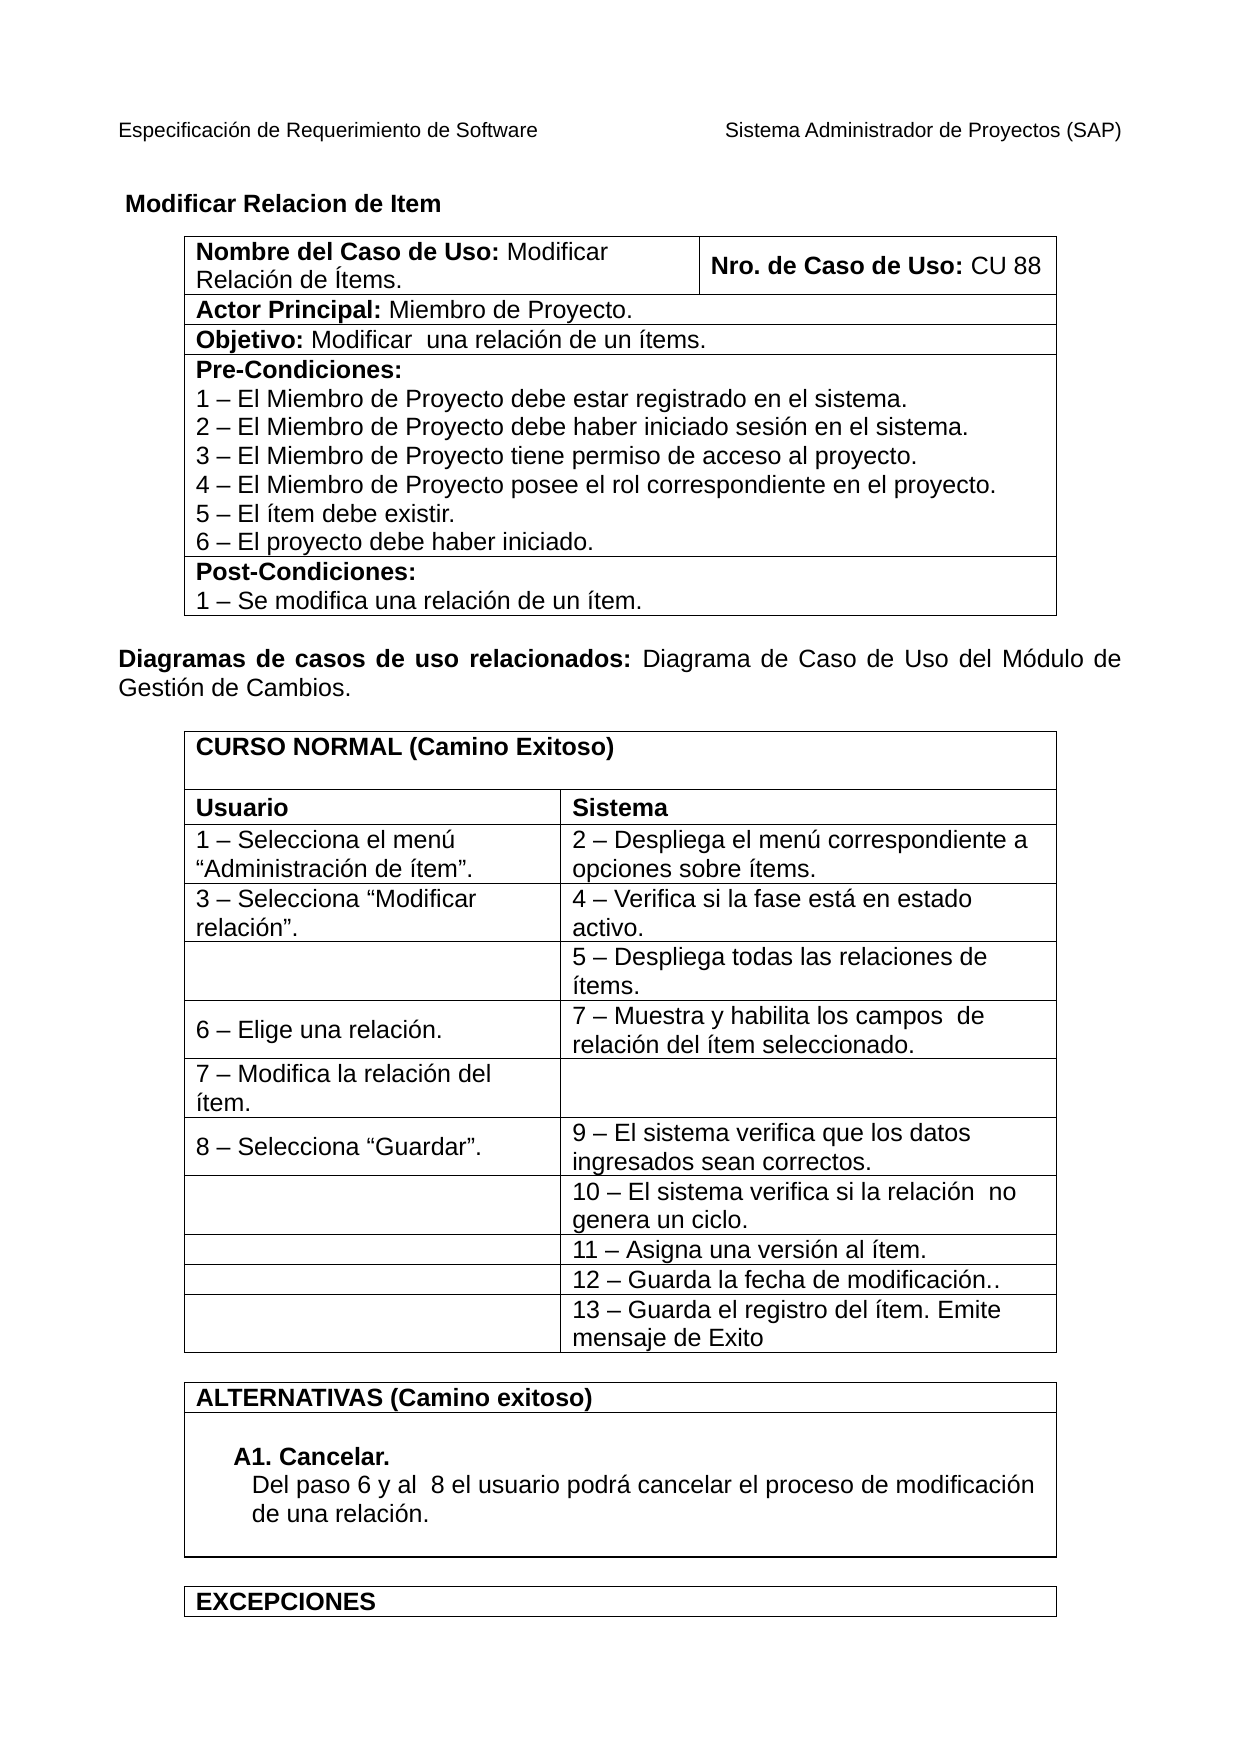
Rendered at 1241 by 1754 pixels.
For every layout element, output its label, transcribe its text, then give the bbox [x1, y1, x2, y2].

table_cell [185, 1265, 560, 1293]
table_cell [185, 1235, 560, 1264]
table_cell 8 – Selecciona “Guardar”. [185, 1118, 560, 1175]
table_cell 11 – Asigna una versión al ítem. [561, 1235, 1056, 1264]
table_cell Objetivo: Modificar una relación de un ítems. [185, 325, 1056, 354]
table_header Nombre del Caso de Uso: Modificar Relación de Ítems. [185, 237, 699, 294]
text Diagramas de casos de uso relacionados: Diagrama de Caso de Uso del Módulo de Gestión de Cambios. [118, 644, 1122, 702]
table_cell Sistema [561, 790, 1056, 824]
text Modificar Relacion de Item [118, 189, 1122, 218]
table_cell Post-Condiciones: 1 – Se modifica una relación de un ítem. [185, 557, 1056, 615]
table_header CURSO NORMAL (Camino Exitoso) [185, 732, 1056, 789]
table_cell 13 – Guarda el registro del ítem. Emite mensaje de Exito [561, 1295, 1056, 1352]
table_cell Usuario [185, 790, 560, 824]
table_header Nro. de Caso de Uso: CU 88 [700, 237, 1056, 294]
table_cell 7 – Modifica la relación del ítem. [185, 1059, 560, 1117]
table_cell 5 – Despliega todas las relaciones de ítems. [561, 942, 1056, 1000]
table_header EXCEPCIONES [185, 1587, 1056, 1616]
table_cell 6 – Elige una relación. [185, 1001, 560, 1058]
table_cell 10 – El sistema verifica si la relación no genera un ciclo. [561, 1176, 1056, 1234]
table_cell 4 – Verifica si la fase está en estado activo. [561, 884, 1056, 941]
table_cell 7 – Muestra y habilita los campos de relación del ítem seleccionado. [561, 1001, 1056, 1058]
table_cell 2 – Despliega el menú correspondiente a opciones sobre ítems. [561, 825, 1056, 883]
table_cell 12 – Guarda la fecha de modificación.. [561, 1265, 1056, 1293]
table_cell 9 – El sistema verifica que los datos ingresados sean correctos. [561, 1118, 1056, 1175]
table_cell [185, 1295, 560, 1352]
table_cell [561, 1059, 1056, 1117]
table_cell Pre-Condiciones: 1 – El Miembro de Proyecto debe estar registrado en el sistema. 2 – El Miembro de Proyecto debe haber iniciado sesión en el sistema. 3 – El Miembro de Proyecto tiene permiso de acceso al proyecto. 4 – El Miembro de Proyecto posee el rol correspondiente en el proyecto. 5 – El ítem debe existir. 6 – El proyecto debe haber iniciado. [185, 355, 1056, 556]
table_cell [185, 942, 560, 1000]
table_header ALTERNATIVAS (Camino exitoso) [185, 1383, 1056, 1412]
table_cell 3 – Selecciona “Modificar relación”. [185, 884, 560, 941]
table_cell Actor Principal: Miembro de Proyecto. [185, 295, 1056, 324]
table_cell 1 – Selecciona el menú “Administración de ítem”. [185, 825, 560, 883]
table_cell [185, 1176, 560, 1234]
table_cell A1. Cancelar. Del paso 6 y al 8 el usuario podrá cancelar el proceso de modificación de una relación. [185, 1413, 1056, 1556]
